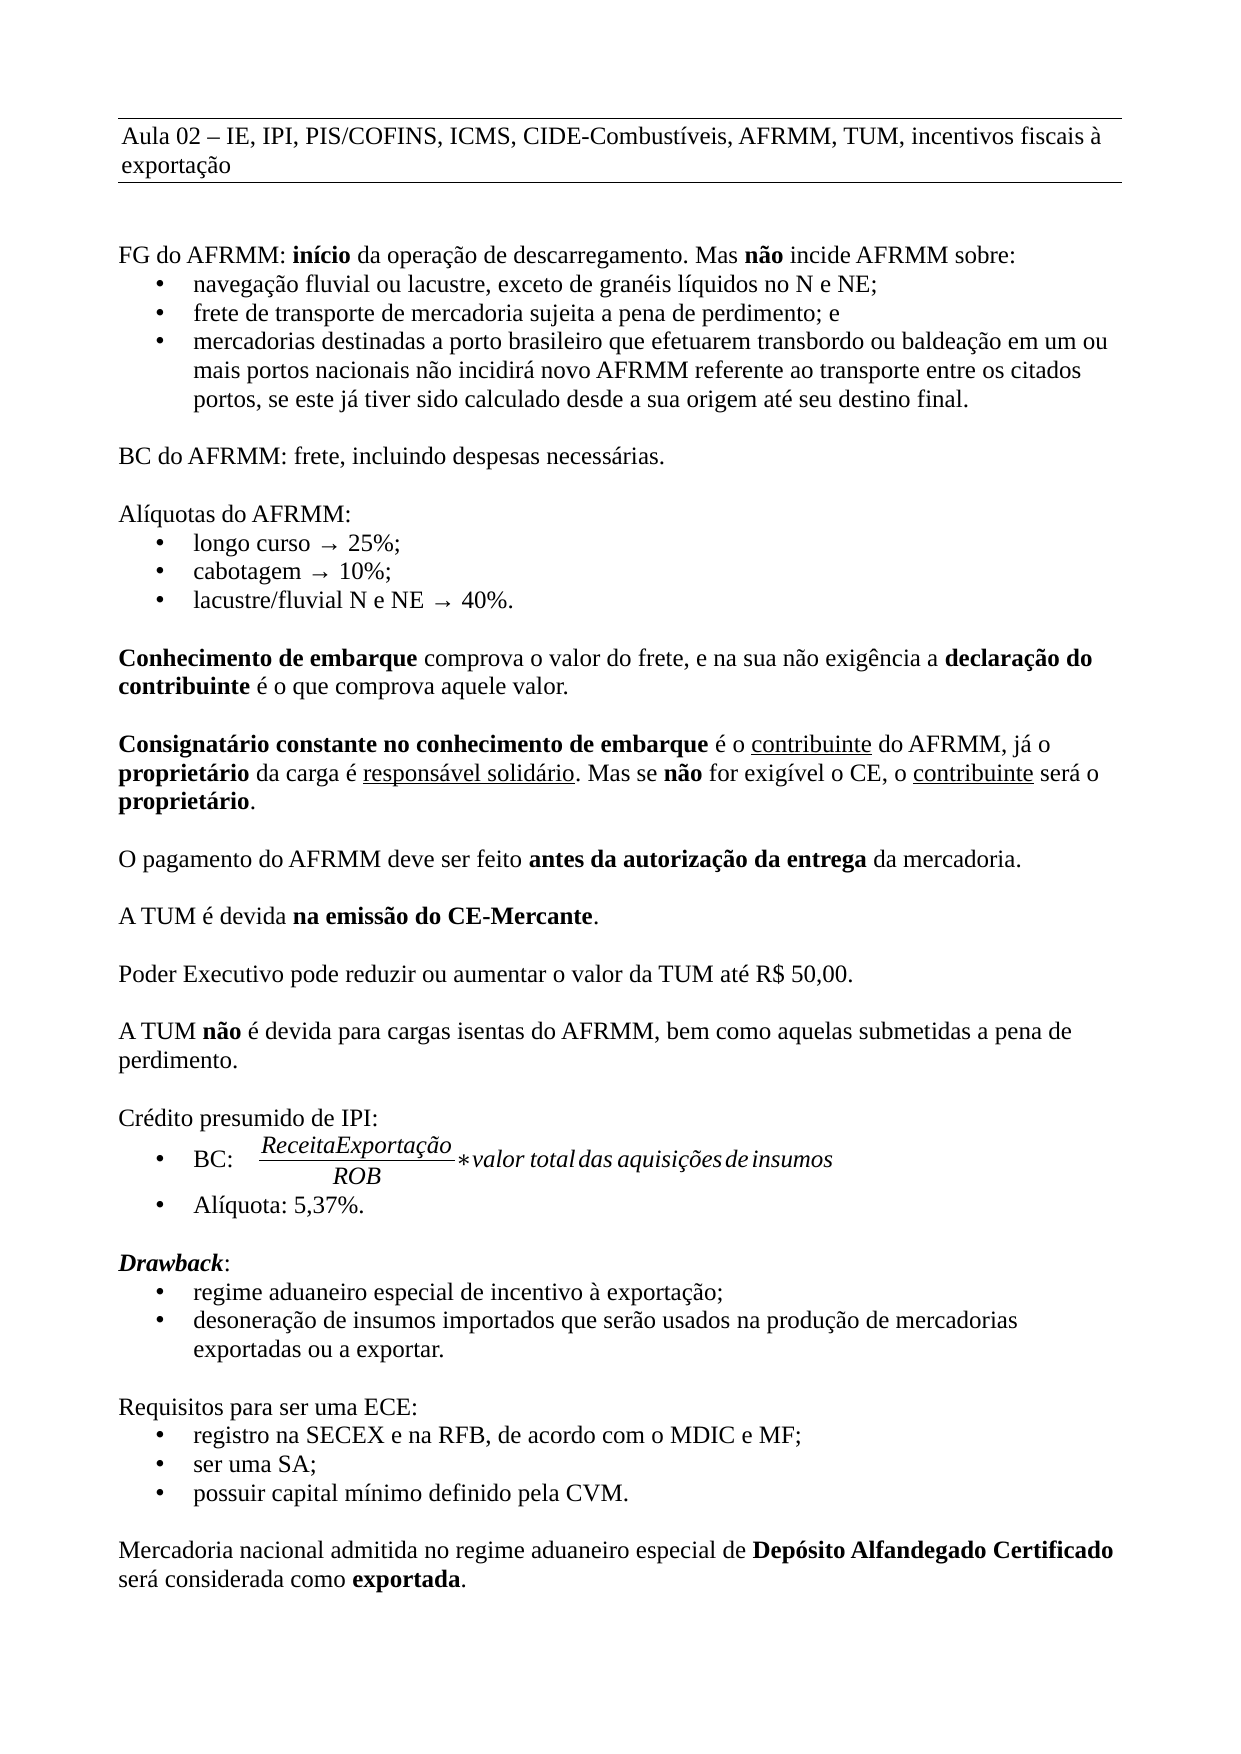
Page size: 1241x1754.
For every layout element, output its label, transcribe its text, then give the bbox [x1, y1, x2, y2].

list possuir capital mínimo definido pela CVM. [156, 1478, 1122, 1507]
text Crédito presumido de IPI: [118, 1103, 1122, 1131]
text Conhecimento de embarque comprova o valor do frete, e na sua não exigência a declaração do contribuinte é o que comprova aquele valor. [118, 643, 1122, 700]
text Mercadoria nacional admitida no regime aduaneiro especial de Depósito Alfandegado Certificado será considerada como exportada. [118, 1535, 1122, 1593]
list navegação fluvial ou lacustre, exceto de granéis líquidos no N e NE; [156, 269, 1122, 298]
list ser uma SA; [156, 1449, 1122, 1478]
text Drawback: [118, 1248, 1122, 1277]
list frete de transporte de mercadoria sujeita a pena de perdimento; e [156, 298, 1122, 326]
list desoneração de insumos importados que serão usados na produção de mercadorias exportadas ou a exportar. [156, 1305, 1122, 1363]
text FG do AFRMM: início da operação de descarregamento. Mas não incide AFRMM sobre: [118, 240, 1122, 269]
text O pagamento do AFRMM deve ser feito antes da autorização da entrega da mercadoria. [118, 844, 1122, 873]
text Alíquotas do AFRMM: [118, 499, 1122, 528]
list mercadorias destinadas a porto brasileiro que efetuarem transbordo ou baldeação em um ou mais portos nacionais não incidirá novo AFRMM referente ao transporte entre os citados portos, se este já tiver sido calculado desde a sua origem até seu destino final. [156, 326, 1122, 413]
list Alíquota: 5,37%. [156, 1190, 1122, 1219]
text Consignatário constante no conhecimento de embarque é o contribuinte do AFRMM, já o proprietário da carga é responsável solidário. Mas se não for exigível o CE, o contribuinte será o proprietário. [118, 729, 1122, 815]
text BC do AFRMM: frete, incluindo despesas necessárias. [118, 441, 1122, 470]
list registro na SECEX e na RFB, de acordo com o MDIC e MF; [156, 1420, 1122, 1449]
text Requisitos para ser uma ECE: [118, 1392, 1122, 1420]
list BC: [156, 1131, 1122, 1190]
text Poder Executivo pode reduzir ou aumentar o valor da TUM até R$ 50,00. [118, 959, 1122, 988]
list regime aduaneiro especial de incentivo à exportação; [156, 1277, 1122, 1305]
text A TUM não é devida para cargas isentas do AFRMM, bem como aquelas submetidas a pena de perdimento. [118, 1016, 1122, 1074]
list lacustre/fluvial N e NE → 40%. [156, 585, 1122, 614]
list cabotagem → 10%; [156, 556, 1122, 585]
text A TUM é devida na emissão do CE-Mercante. [118, 901, 1122, 930]
list longo curso → 25%; [156, 528, 1122, 556]
